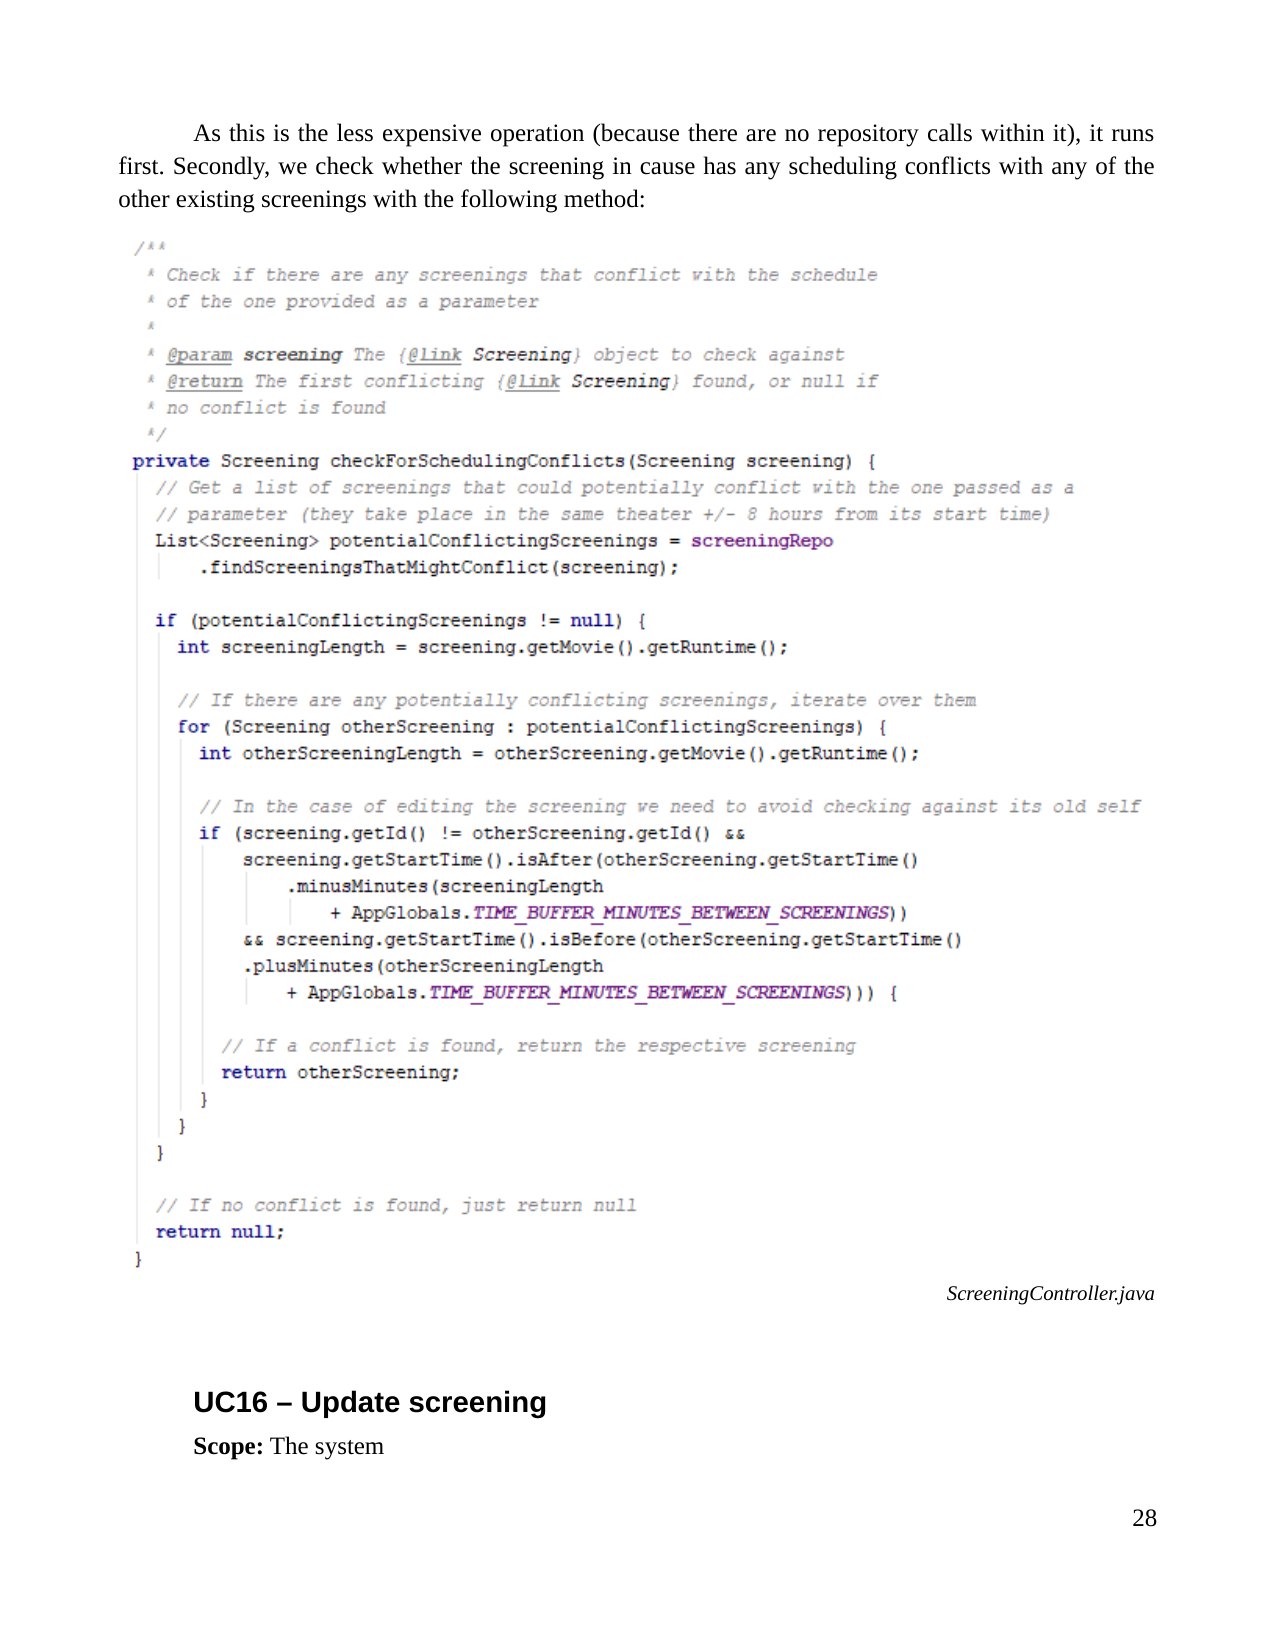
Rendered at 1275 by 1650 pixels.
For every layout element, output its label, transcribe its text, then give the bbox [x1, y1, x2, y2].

subtitle UC16 – Update screening [118, 1385, 1157, 1419]
text Scope: The system [118, 1431, 1157, 1460]
picture [124, 231, 1151, 1277]
text ScreeningController.java [118, 232, 1157, 1305]
text As this is the less expensive operation (because there are no repository calls within it), it runs first. Secondly, we check whether the screening in cause has any scheduling conflicts with any of the other existing screenings with the following method: [118, 118, 1157, 213]
